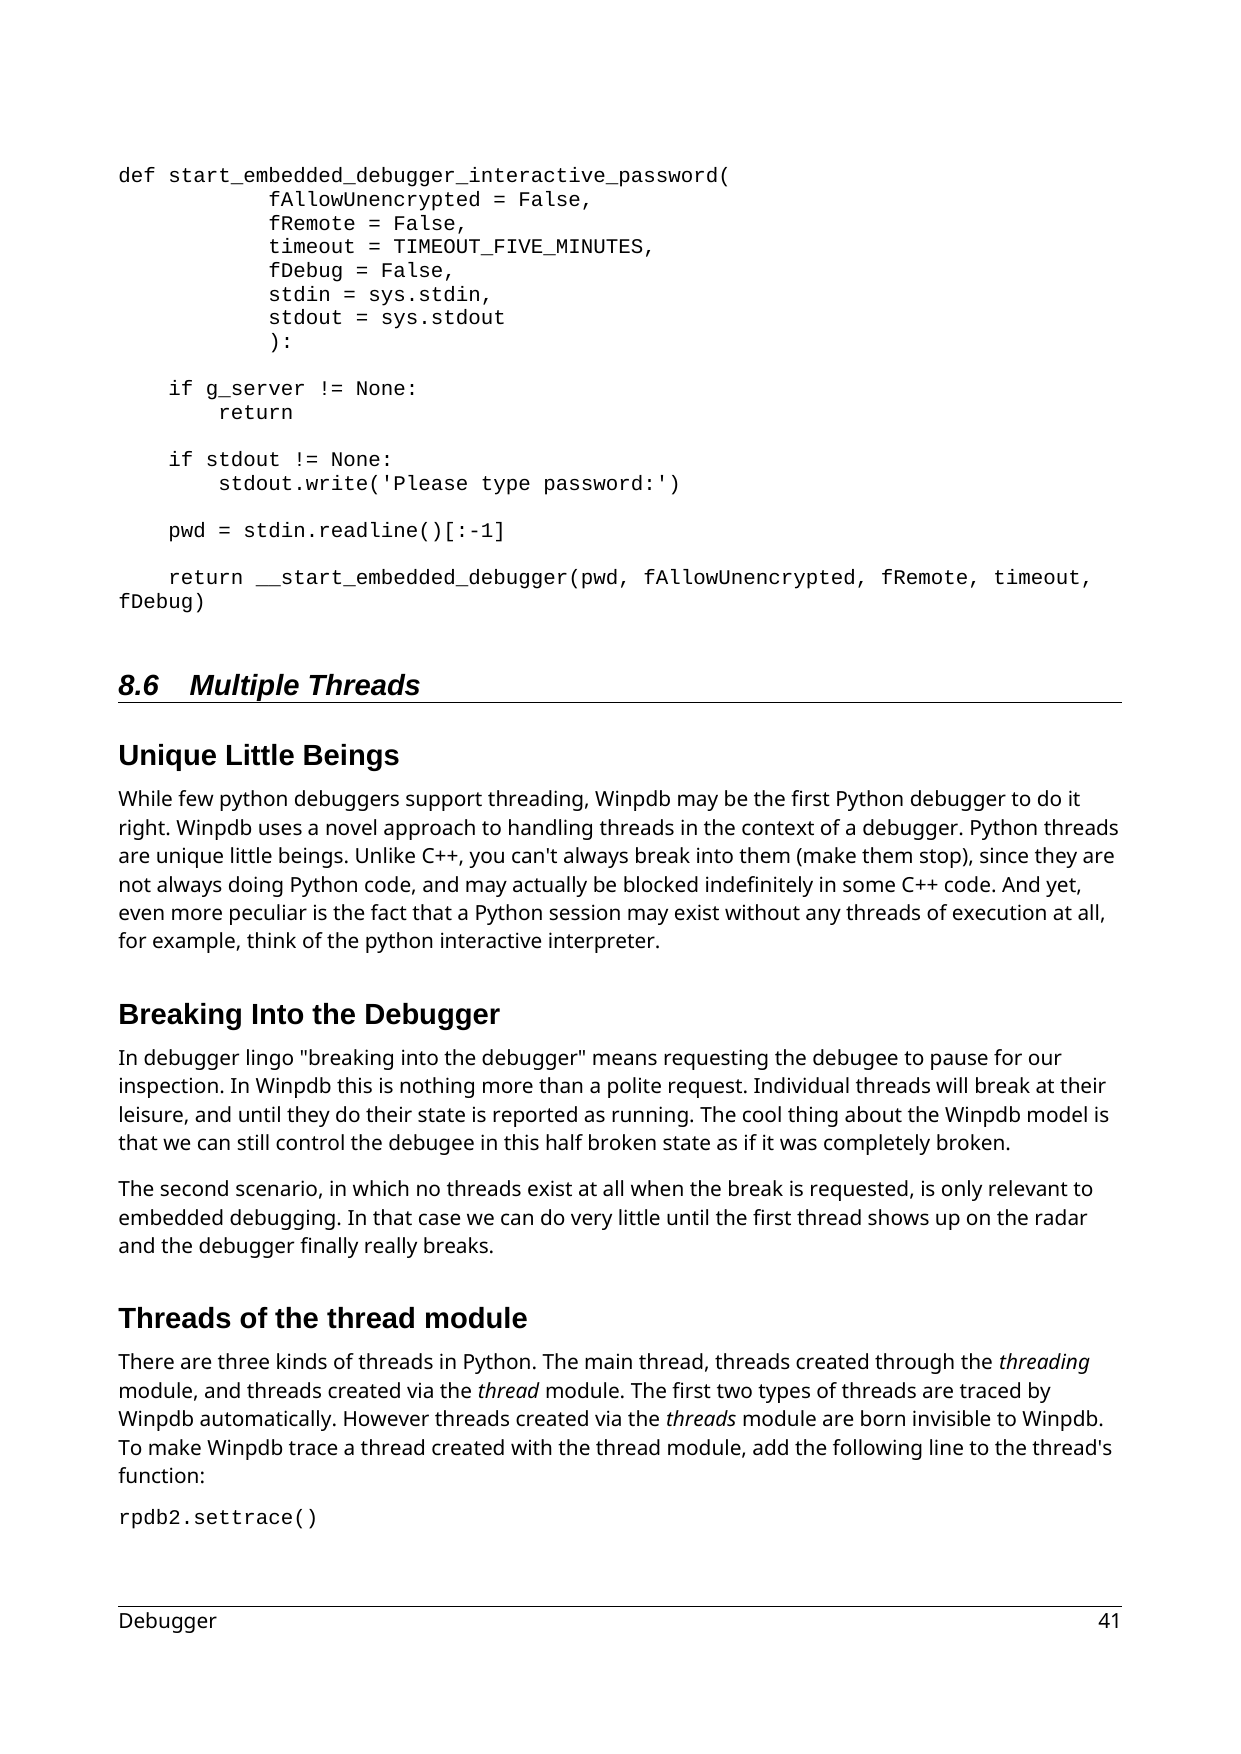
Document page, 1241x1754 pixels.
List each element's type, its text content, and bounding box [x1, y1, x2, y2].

text While few python debuggers support threading, Winpdb may be the first Python debugger to do it right. Winpdb uses a novel approach to handling threads in the context of a debugger. Python threads are unique little beings. Unlike C++, you can't always break into them (make them stop), since they are not always doing Python code, and may actually be blocked indefinitely in some C++ code. And yet, even more peculiar is the fact that a Python session may exist without any threads of execution at all, for example, think of the python interactive interpreter. [118, 784, 1122, 955]
text if stdout != None: [118, 449, 1122, 473]
text def start_embedded_debugger_interactive_password( [118, 165, 1122, 189]
text if g_server != None: [118, 378, 1122, 402]
subtitle Threads of the thread module [118, 1302, 1122, 1335]
text ): [118, 331, 1122, 354]
text pwd = stdin.readline()[:-1] [118, 520, 1122, 544]
subtitle Unique Little Beings [118, 739, 1122, 772]
text fAllowUnencrypted = False, [118, 189, 1122, 213]
text return __start_embedded_debugger(pwd, fAllowUnencrypted, fRemote, timeout, fDebug) [118, 567, 1122, 615]
subtitle Multiple Threads [118, 669, 1122, 702]
text return [118, 402, 1122, 426]
text In debugger lingo "breaking into the debugger" means requesting the debugee to pause for our inspection. In Winpdb this is nothing more than a polite request. Individual threads will break at their leisure, and until they do their state is reported as running. The cool thing about the Winpdb model is that we can still control the debugee in this half broken state as if it was completely broken. [118, 1043, 1122, 1157]
text There are three kinds of threads in Python. The main thread, threads created through the threading module, and threads created via the thread module. The first two types of threads are traced by Winpdb automatically. However threads created via the threads module are born invisible to Winpdb. To make Winpdb trace a thread created with the thread module, add the following line to the thread's function: [118, 1347, 1122, 1490]
text fRemote = False, [118, 213, 1122, 236]
text rpdb2.settrace() [118, 1507, 1122, 1531]
text The second scenario, in which no threads exist at all when the break is requested, is only relevant to embedded debugging. In that case we can do very little until the first thread shows up on the radar and the debugger finally really breaks. [118, 1174, 1122, 1260]
text timeout = TIMEOUT_FIVE_MINUTES, [118, 236, 1122, 260]
subtitle Breaking Into the Debugger [118, 998, 1122, 1030]
text fDebug = False, [118, 260, 1122, 284]
text stdout = sys.stdout [118, 307, 1122, 331]
text stdin = sys.stdin, [118, 284, 1122, 307]
text stdout.write('Please type password:') [118, 473, 1122, 496]
